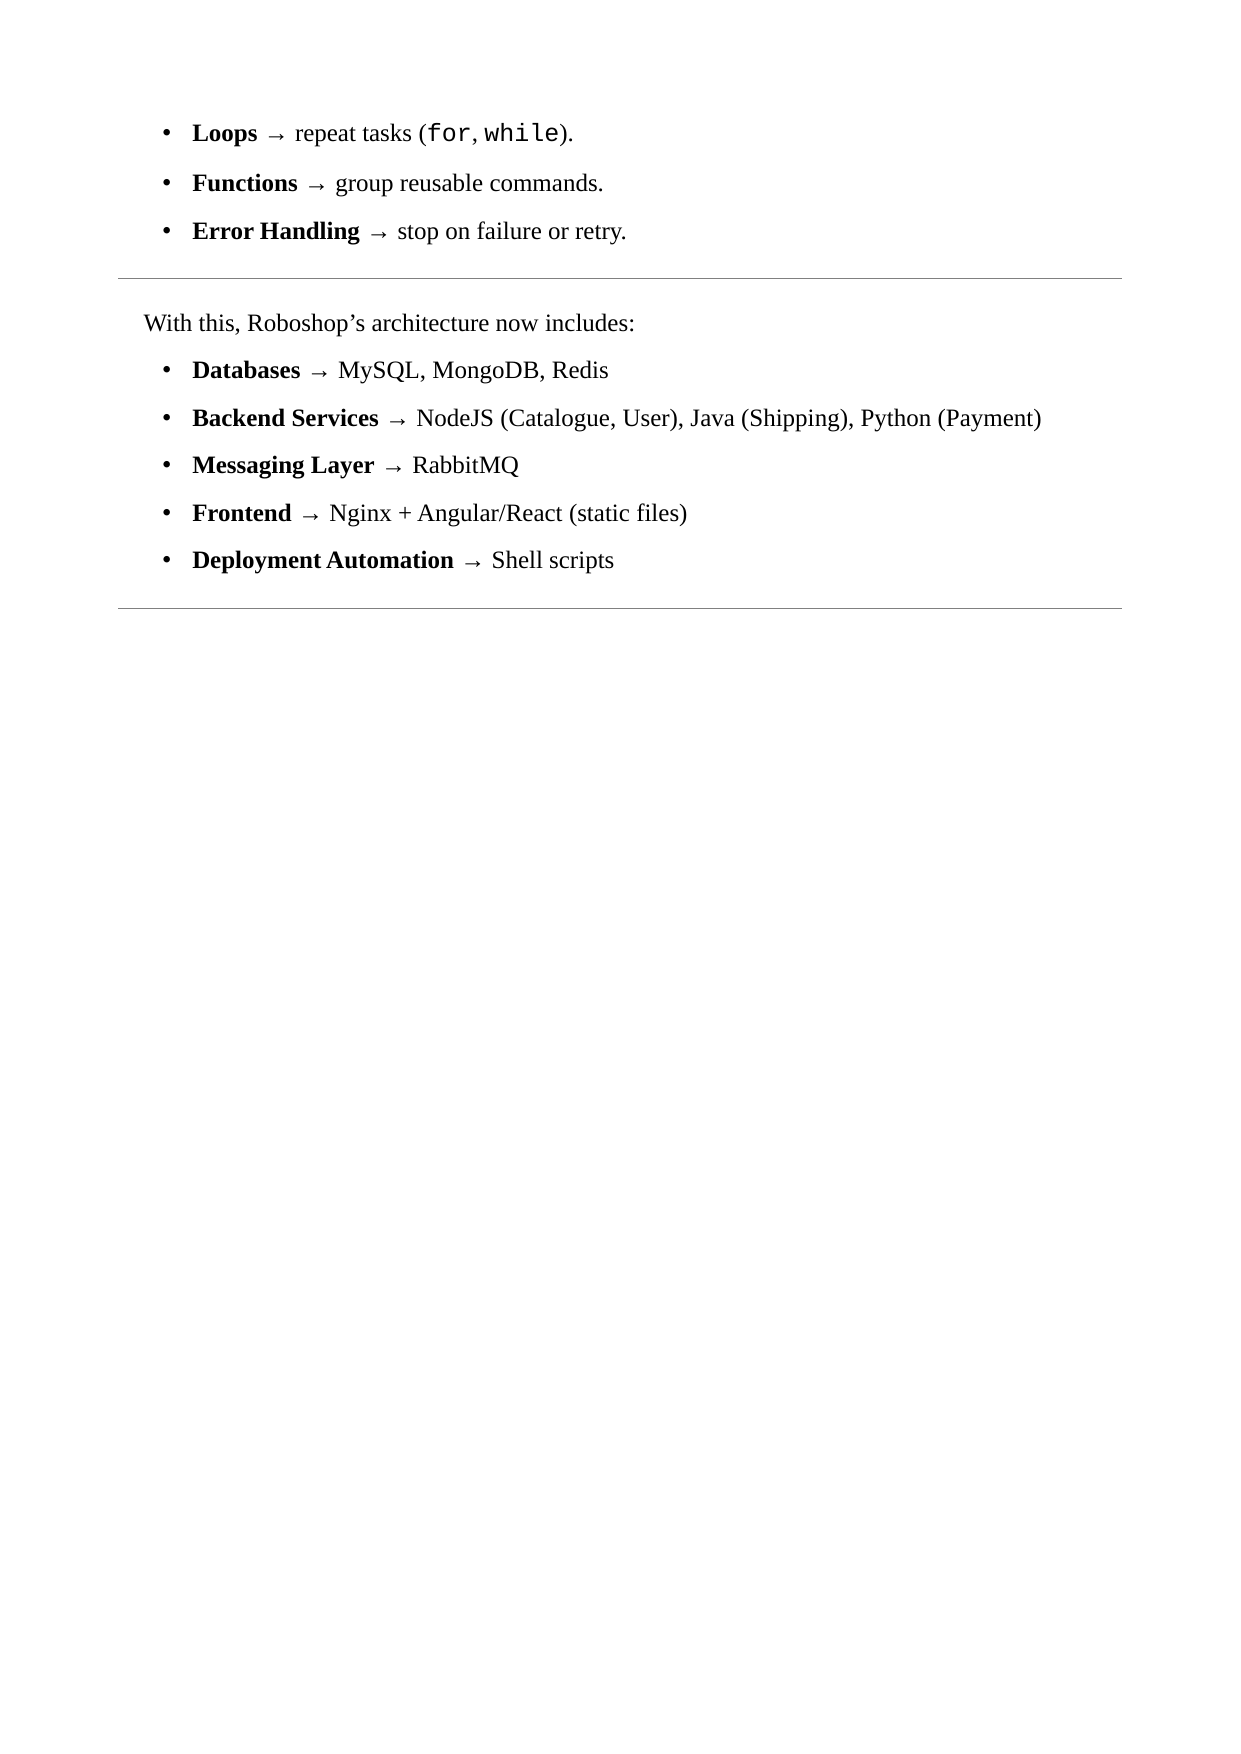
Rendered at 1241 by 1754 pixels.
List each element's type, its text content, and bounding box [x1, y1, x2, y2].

list Backend Services → NodeJS (Catalogue, User), Java (Shipping), Python (Payment) [162, 403, 1122, 432]
list Deployment Automation → Shell scripts [162, 546, 1122, 574]
list Functions → group reusable commands. [162, 168, 1122, 197]
list Databases → MySQL, MongoDB, Redis [162, 355, 1122, 384]
list Messaging Layer → RabbitMQ [162, 450, 1122, 479]
text ✅ With this, Roboshop’s architecture now includes: [118, 308, 1122, 336]
list Error Handling → stop on failure or retry. [162, 216, 1122, 244]
list Loops → repeat tasks (for, while). [162, 118, 1122, 149]
list Frontend → Nginx + Angular/React (static files) [162, 498, 1122, 527]
